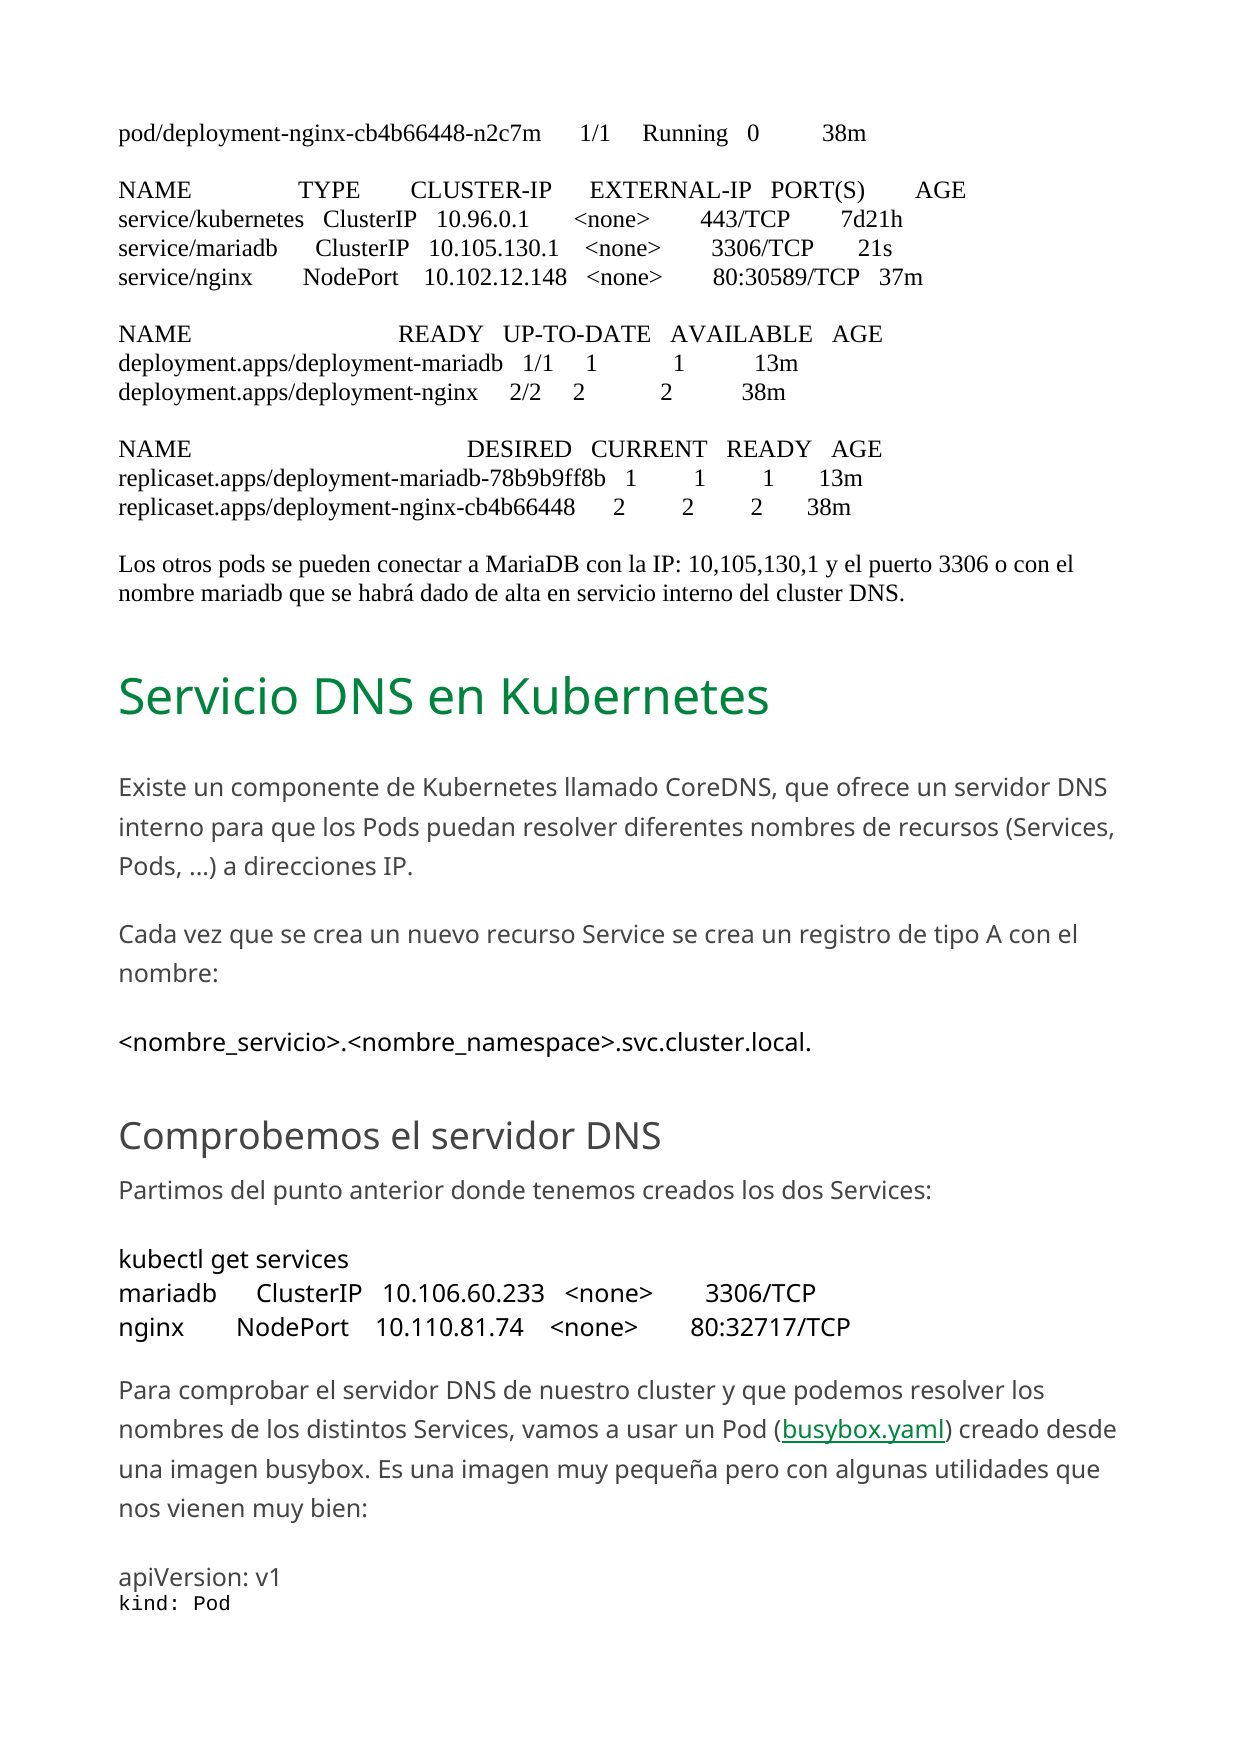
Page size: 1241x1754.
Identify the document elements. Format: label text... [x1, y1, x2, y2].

text mariadb ClusterIP 10.106.60.233 <none> 3306/TCP [118, 1275, 1122, 1309]
text apiVersion: v1 [118, 1559, 1122, 1593]
text service/nginx NodePort 10.102.12.148 <none> 80:30589/TCP 37m [118, 262, 1122, 291]
text replicaset.apps/deployment-mariadb-78b9b9ff8b 1 1 1 13m [118, 463, 1122, 492]
text pod/deployment-nginx-cb4b66448-n2c7m 1/1 Running 0 38m [118, 118, 1122, 147]
text Existe un componente de Kubernetes llamado CoreDNS, que ofrece un servidor DNS interno para que los Pods puedan resolver diferentes nombres de recursos (Services, Pods, ...) a direcciones IP. [118, 770, 1122, 882]
subtitle Comprobemos el servidor DNS [118, 1109, 1122, 1160]
text kubectl get services [118, 1241, 1122, 1275]
text NAME TYPE CLUSTER-IP EXTERNAL-IP PORT(S) AGE [118, 176, 1122, 204]
text Partimos del punto anterior donde tenemos creados los dos Services: [118, 1173, 1122, 1207]
text replicaset.apps/deployment-nginx-cb4b66448 2 2 2 38m [118, 492, 1122, 521]
text Los otros pods se pueden conectar a MariaDB con la IP: 10,105,130,1 y el puerto 3306 o con el nombre mariadb que se habrá dado de alta en servicio interno del cluster DNS. [118, 549, 1122, 607]
text kind: Pod [118, 1593, 1122, 1617]
text Cada vez que se crea un nuevo recurso Service se crea un registro de tipo A con el nombre: [118, 917, 1122, 990]
text nginx NodePort 10.110.81.74 <none> 80:32717/TCP [118, 1309, 1122, 1343]
text NAME DESIRED CURRENT READY AGE [118, 434, 1122, 463]
text service/kubernetes ClusterIP 10.96.0.1 <none> 443/TCP 7d21h [118, 204, 1122, 233]
subtitle Servicio DNS en Kubernetes [118, 661, 1122, 729]
text <nombre_servicio>.<nombre_namespace>.svc.cluster.local. [118, 1025, 1122, 1059]
text Para comprobar el servidor DNS de nuestro cluster y que podemos resolver los nombres de los distintos Services, vamos a usar un Pod (busybox.yaml) creado desde una imagen busybox. Es una imagen muy pequeña pero con algunas utilidades que nos vienen muy bien: [118, 1373, 1122, 1524]
text NAME READY UP-TO-DATE AVAILABLE AGE [118, 319, 1122, 348]
text service/mariadb ClusterIP 10.105.130.1 <none> 3306/TCP 21s [118, 233, 1122, 262]
text deployment.apps/deployment-mariadb 1/1 1 1 13m [118, 348, 1122, 377]
text deployment.apps/deployment-nginx 2/2 2 2 38m [118, 377, 1122, 406]
